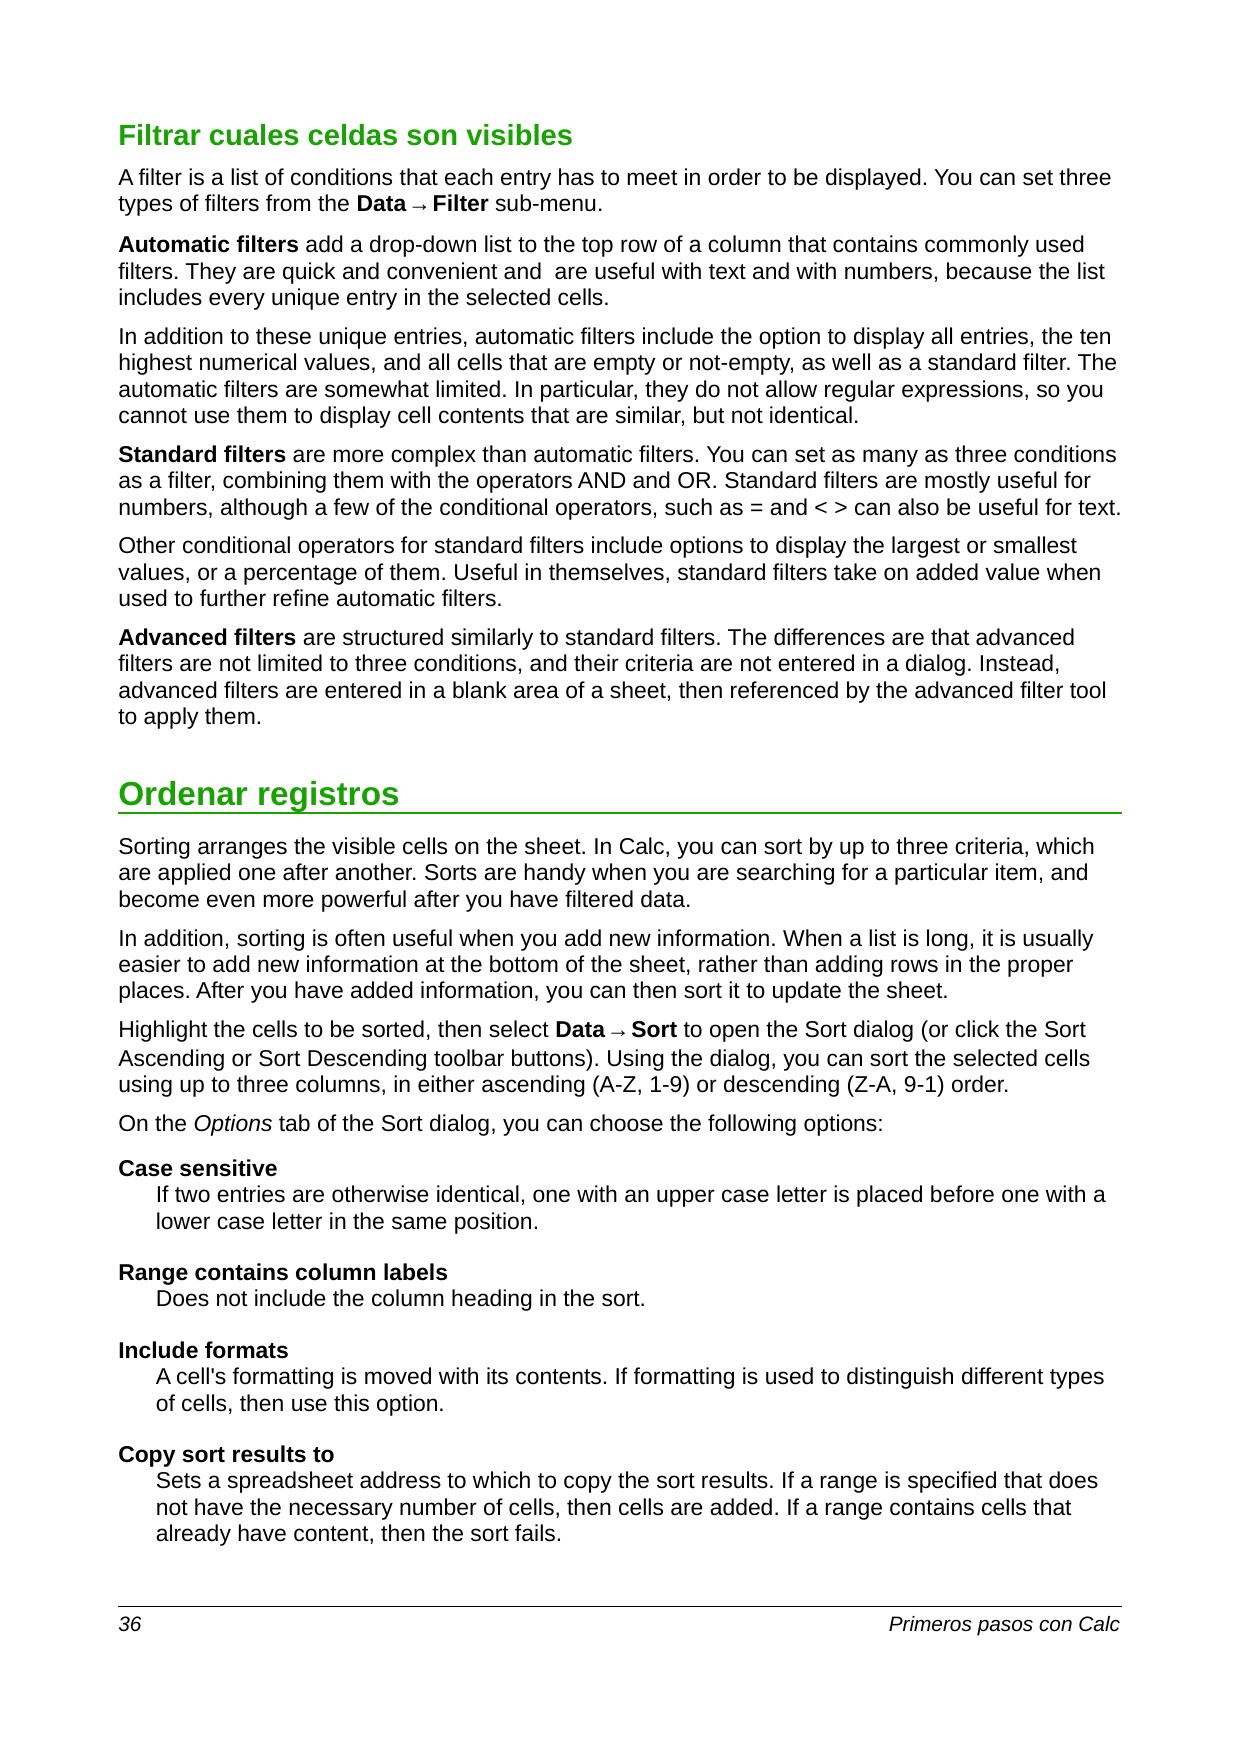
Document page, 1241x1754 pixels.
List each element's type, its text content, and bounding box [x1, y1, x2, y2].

text If two entries are otherwise identical, one with an upper case letter is placed before one with a lower case letter in the same position. [156, 1181, 1122, 1234]
text In addition, sorting is often useful when you add new information. When a list is long, it is usually easier to add new information at the bottom of the sheet, rather than adding rows in the proper places. After you have added information, you can then sort it to update the sheet. [118, 924, 1122, 1004]
text Copy sort results to [118, 1441, 1122, 1467]
text Sets a spreadsheet address to which to copy the sort results. If a range is specified that does not have the necessary number of cells, then cells are added. If a range contains cells that already have content, then the sort fails. [156, 1467, 1122, 1546]
text Advanced filters are structured similarly to standard filters. The differences are that advanced filters are not limited to three conditions, and their criteria are not entered in a dialog. Instead, advanced filters are entered in a blank area of a sheet, then referenced by the advanced filter tool to apply them. [118, 624, 1122, 729]
text In addition to these unique entries, automatic filters include the option to display all entries, the ten highest numerical values, and all cells that are empty or not-empty, as well as a standard filter. The automatic filters are somewhat limited. In particular, they do not allow regular expressions, so you cannot use them to display cell contents that are similar, but not identical. [118, 323, 1122, 428]
text Other conditional operators for standard filters include options to display the largest or smallest values, or a percentage of them. Useful in themselves, standard filters take on added value when used to further refine automatic filters. [118, 532, 1122, 611]
text Standard filters are more complex than automatic filters. You can set as many as three conditions as a filter, combining them with the operators AND and OR. Standard filters are mostly useful for numbers, although a few of the conditional operators, such as = and < > can also be useful for text. [118, 441, 1122, 520]
text Automatic filters add a drop-down list to the top row of a column that contains commonly used filters. They are quick and convenient and are useful with text and with numbers, because the list includes every unique entry in the selected cells. [118, 231, 1122, 310]
text Case sensitive [118, 1155, 1122, 1181]
text A cell's formatting is moved with its contents. If formatting is used to distinguish different types of cells, then use this option. [156, 1363, 1122, 1416]
text Range contains column labels [118, 1259, 1122, 1285]
subtitle Filtrar cuales celdas son visibles [118, 118, 1122, 152]
subtitle Ordenar registros [118, 774, 1122, 812]
text Does not include the column heading in the sort. [156, 1285, 1122, 1312]
list On the Options tab of the Sort dialog, you can choose the following options: [118, 1110, 1122, 1136]
text A filter is a list of conditions that each entry has to meet in order to be displayed. You can set three types of filters from the Data → Filter sub-menu. [118, 164, 1122, 219]
text Sorting arranges the visible cells on the sheet. In Calc, you can sort by up to three criteria, which are applied one after another. Sorts are handy when you are searching for a particular item, and become even more powerful after you have filtered data. [118, 833, 1122, 912]
text Include formats [118, 1337, 1122, 1363]
text Highlight the cells to be sorted, then select Data → Sort to open the Sort dialog (or click the Sort Ascending or Sort Descending toolbar buttons). Using the dialog, you can sort the selected cells using up to three columns, in either ascending (A-Z, 1-9) or descending (Z-A, 9-1) order. [118, 1016, 1122, 1097]
